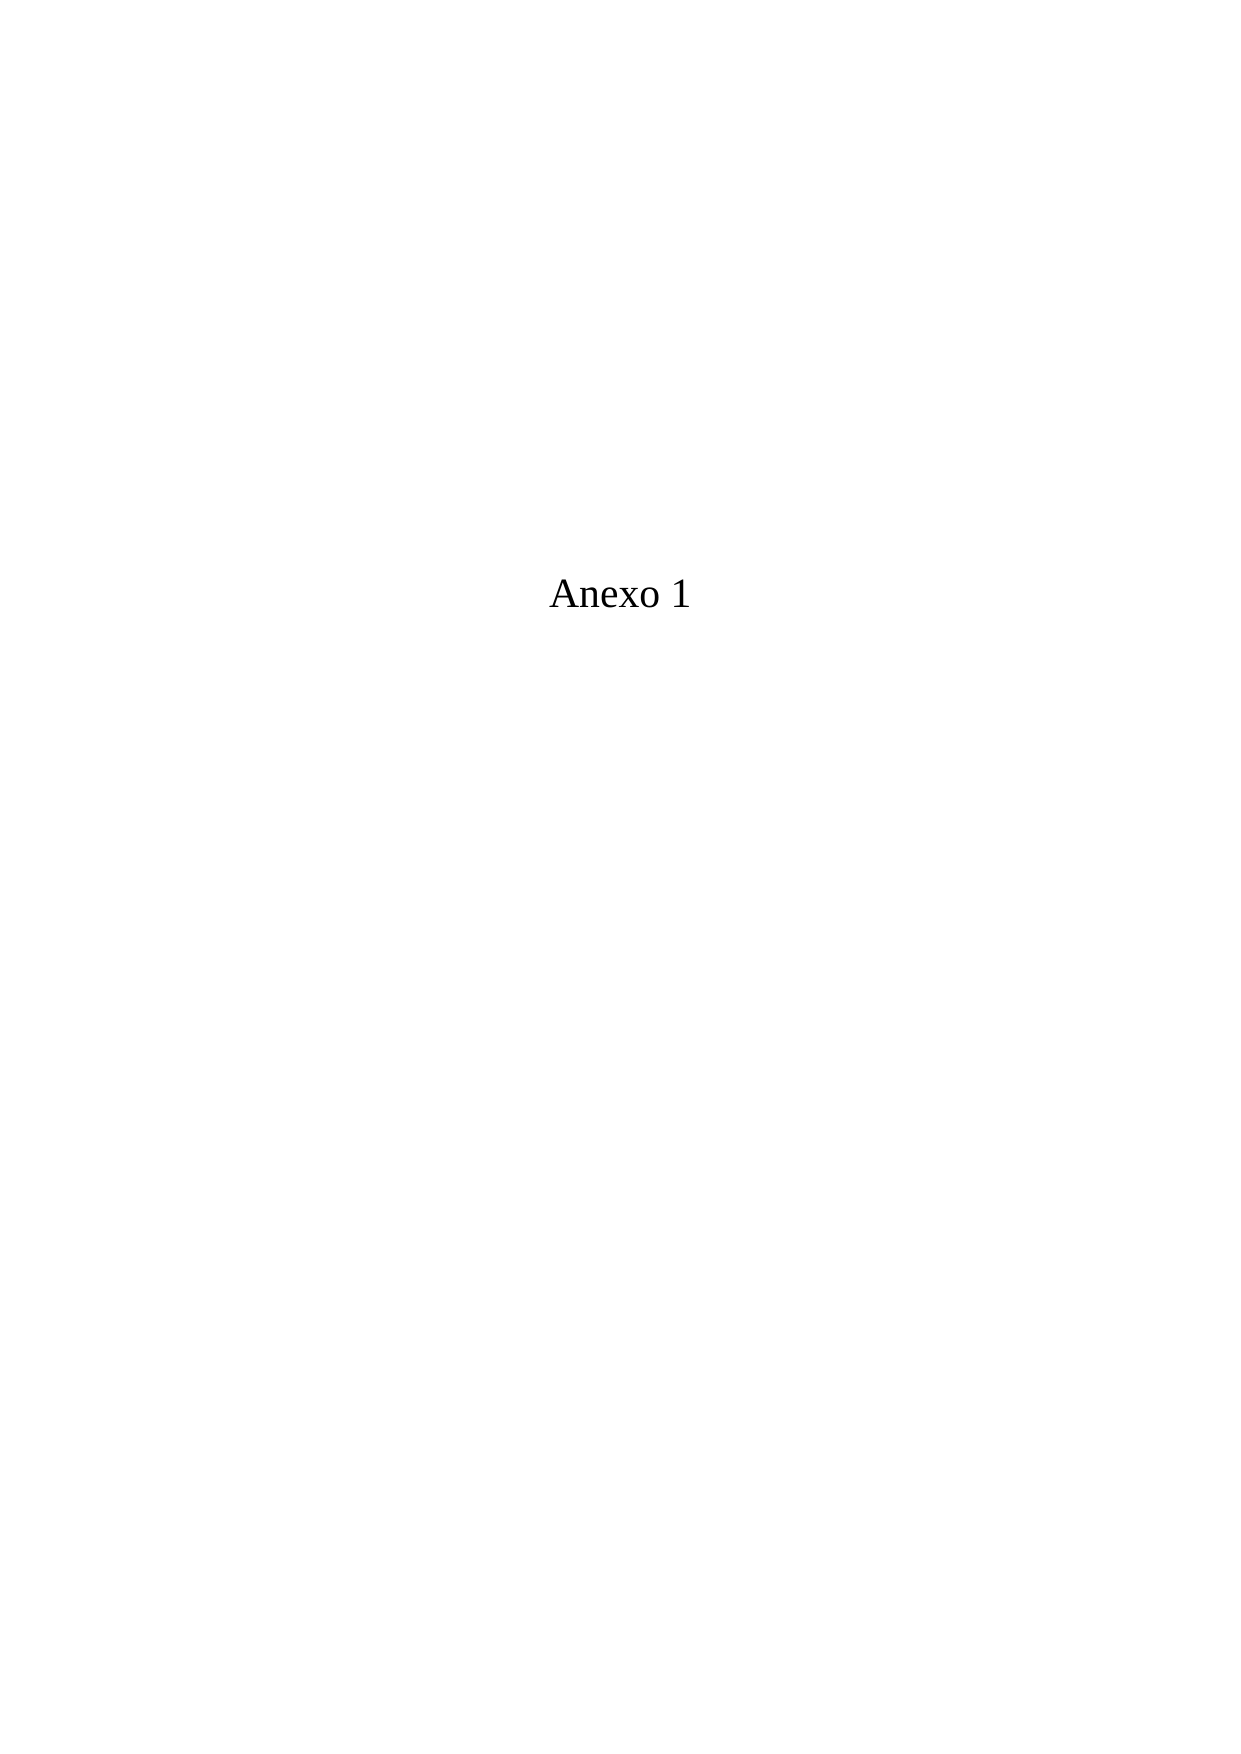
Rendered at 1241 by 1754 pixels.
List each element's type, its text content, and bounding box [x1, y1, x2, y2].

text Anexo 1 [118, 568, 1122, 616]
